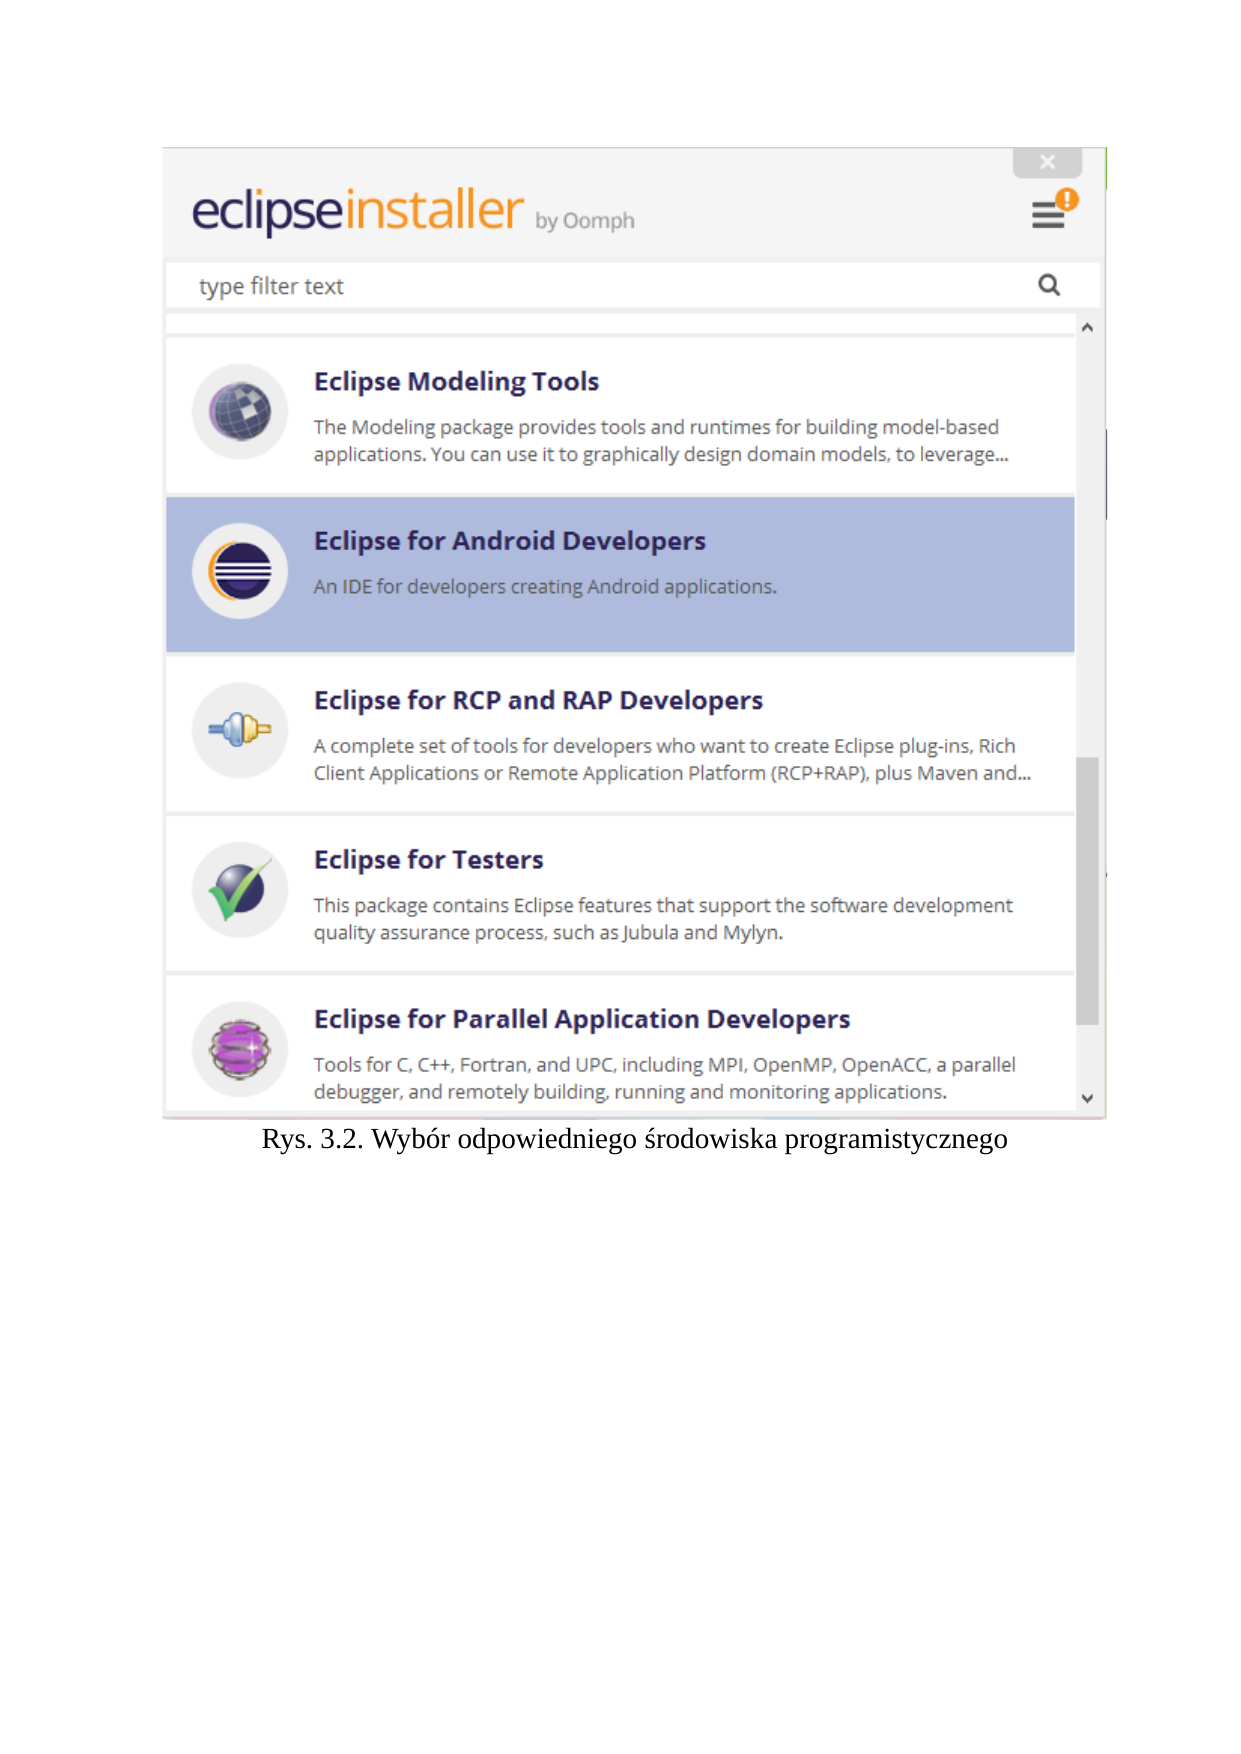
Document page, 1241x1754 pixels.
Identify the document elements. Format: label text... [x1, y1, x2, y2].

text Rys. 3.2. Wybór odpowiedniego środowiska programistycznego [148, 784, 1122, 1155]
picture [162, 147, 1108, 1120]
